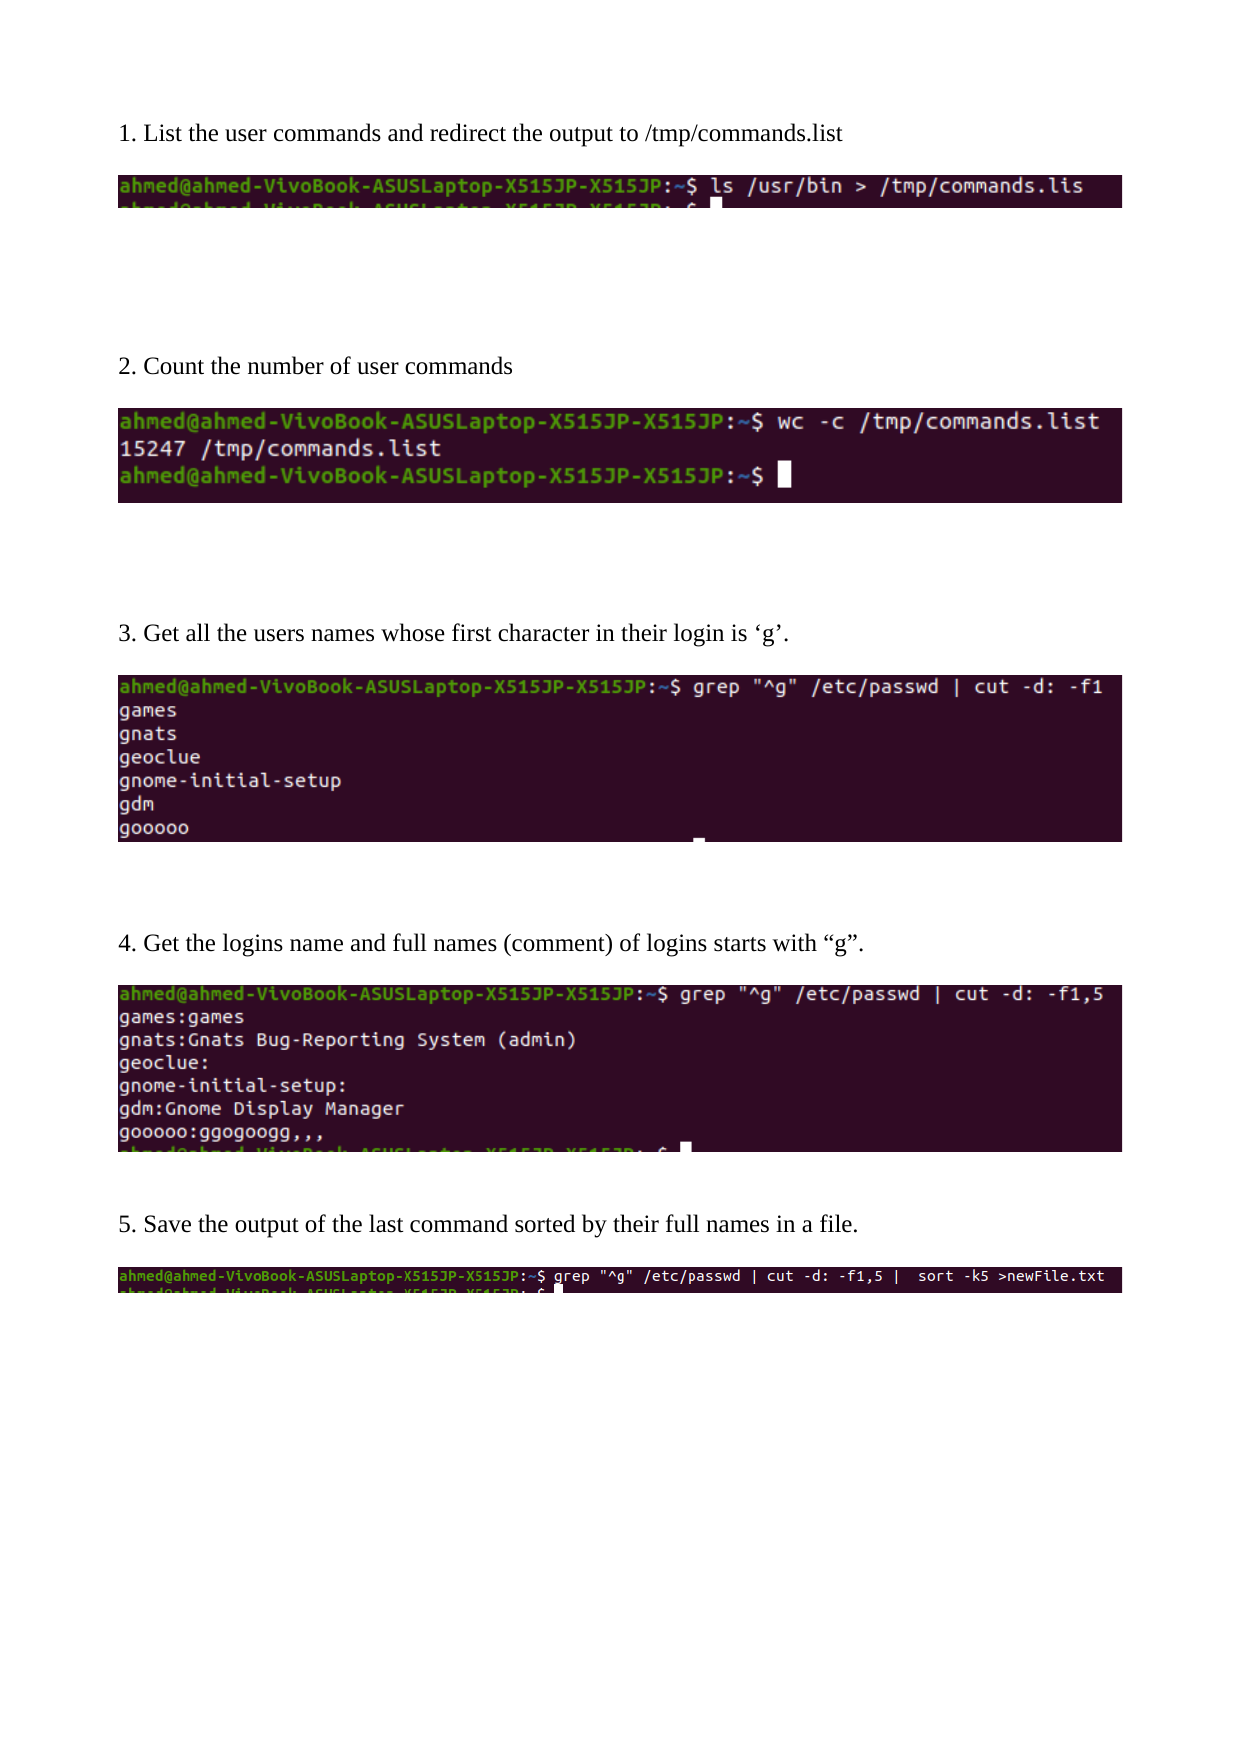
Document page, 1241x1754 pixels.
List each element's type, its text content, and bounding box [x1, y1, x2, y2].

text 5. Save the output of the last command sorted by their full names in a file. [118, 1209, 1122, 1238]
picture [118, 1267, 1123, 1293]
text 3. Get all the users names whose first character in their login is ‘g’. [118, 618, 1122, 647]
text 4. Get the logins name and full names (comment) of logins starts with “g”. [118, 928, 1122, 957]
picture [118, 985, 1123, 1152]
text 1. List the user commands and redirect the output to /tmp/commands.list [118, 118, 1122, 147]
picture [118, 675, 1123, 842]
picture [118, 175, 1123, 208]
picture [118, 408, 1123, 503]
text 2. Count the number of user commands [118, 351, 1122, 380]
